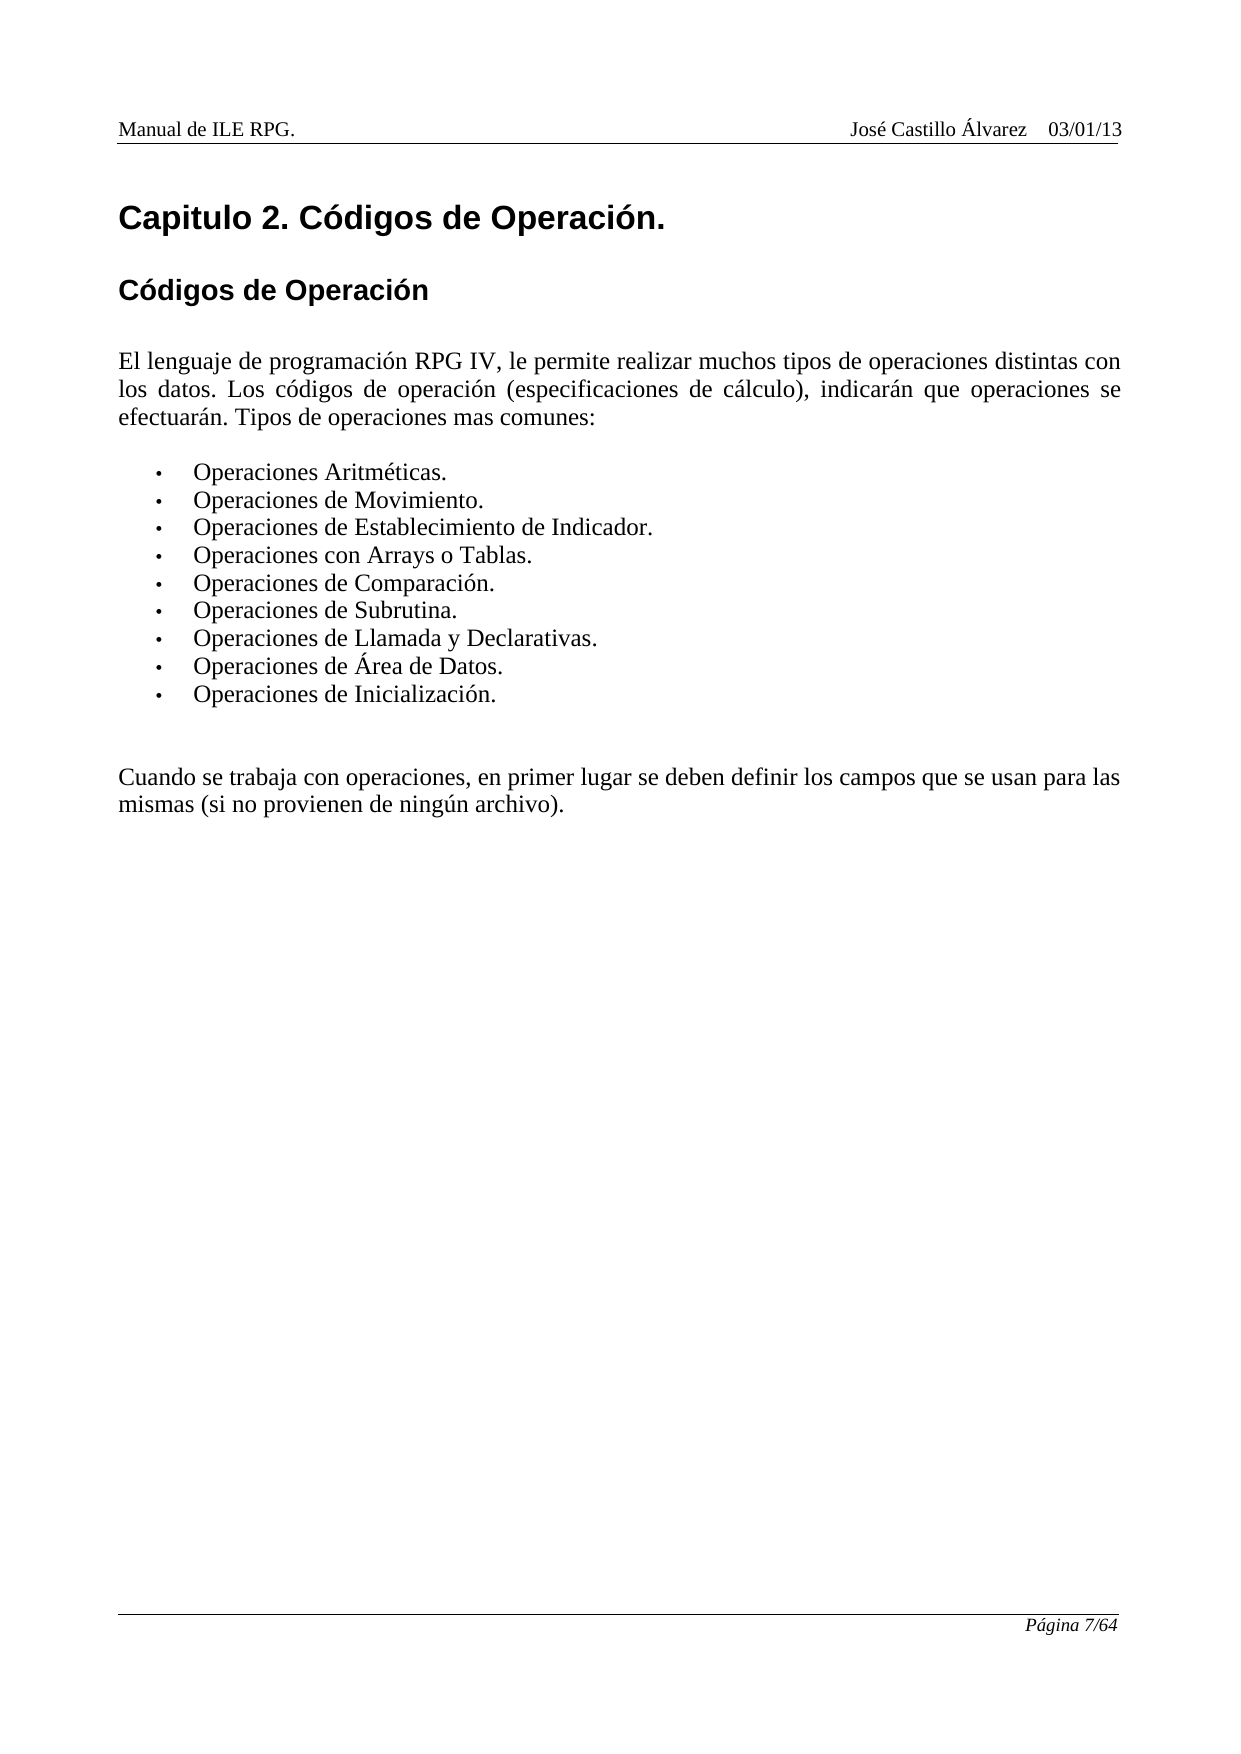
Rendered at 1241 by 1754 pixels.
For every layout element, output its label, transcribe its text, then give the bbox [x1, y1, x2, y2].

list Operaciones de Área de Datos. [156, 652, 1122, 680]
list Operaciones de Inicialización. [156, 680, 1122, 707]
subtitle Códigos de Operación [118, 274, 1122, 307]
subtitle Capitulo 2. Códigos de Operación. [118, 199, 1122, 237]
list Operaciones de Subrutina. [156, 597, 1122, 624]
list Operaciones de Llamada y Declarativas. [156, 624, 1122, 652]
text Cuando se trabaja con operaciones, en primer lugar se deben definir los campos que se usan para las mismas (si no provienen de ningún archivo). [118, 763, 1122, 818]
list Operaciones Aritméticas. [156, 458, 1122, 486]
list Operaciones con Arrays o Tablas. [156, 541, 1122, 569]
list Operaciones de Establecimiento de Indicador. [156, 513, 1122, 541]
text El lenguaje de programación RPG IV, le permite realizar muchos tipos de operaciones distintas con los datos. Los códigos de operación (especificaciones de cálculo), indicarán que operaciones se efectuarán. Tipos de operaciones mas comunes: [118, 347, 1122, 430]
list Operaciones de Comparación. [156, 569, 1122, 597]
list Operaciones de Movimiento. [156, 486, 1122, 513]
